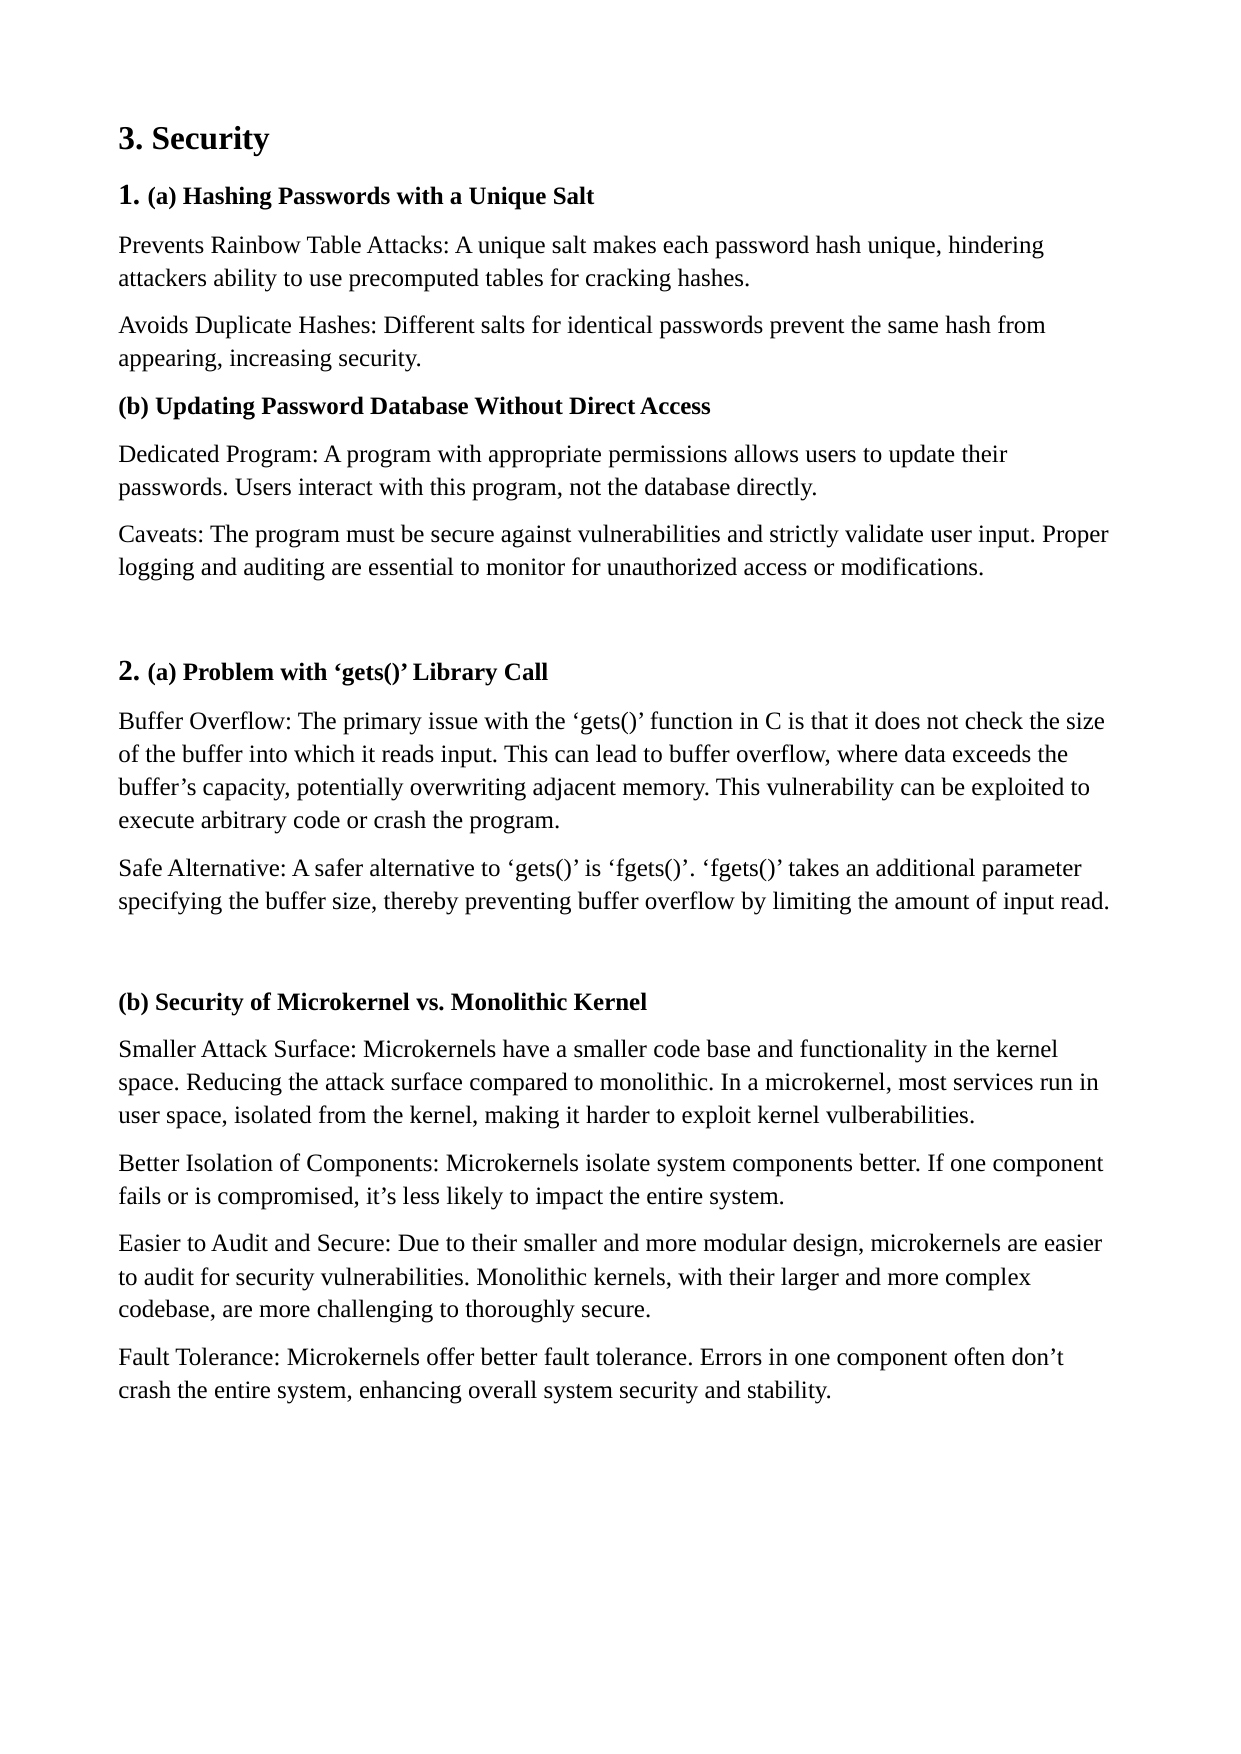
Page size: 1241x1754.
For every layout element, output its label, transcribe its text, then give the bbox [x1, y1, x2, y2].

text Better Isolation of Components: Microkernels isolate system components better. If one component fails or is compromised, it’s less likely to impact the entire system. [118, 1148, 1122, 1210]
text Avoids Duplicate Hashes: Different salts for identical passwords prevent the same hash from appearing, increasing security. [118, 311, 1122, 372]
text Safe Alternative: A safer alternative to ‘gets()’ is ‘fgets()’. ‘fgets()’ takes an additional parameter specifying the buffer size, thereby preventing buffer overflow by limiting the amount of input read. [118, 853, 1122, 915]
text Buffer Overflow: The primary issue with the ‘gets()’ function in C is that it does not check the size of the buffer into which it reads input. This can lead to buffer overflow, where data exceeds the buffer’s capacity, potentially overwriting adjacent memory. This vulnerability can be exploited to execute arbitrary code or crash the program. [118, 706, 1122, 834]
text (b) Security of Microkernel vs. Monolithic Kernel [118, 987, 1122, 1015]
text Dedicated Program: A program with appropriate permissions allows users to update their passwords. Users interact with this program, not the database directly. [118, 439, 1122, 501]
text 1. (a) Hashing Passwords with a Unique Salt [118, 177, 1122, 210]
text 2. (a) Problem with ‘gets()’ Library Call [118, 653, 1122, 687]
text Easier to Audit and Secure: Due to their smaller and more modular design, microkernels are easier to audit for security vulnerabilities. Monolithic kernels, with their larger and more complex codebase, are more challenging to thoroughly secure. [118, 1228, 1122, 1323]
text 3. Security [118, 118, 1122, 156]
text Fault Tolerance: Microkernels offer better fault tolerance. Errors in one component often don’t crash the entire system, enhancing overall system security and stability. [118, 1342, 1122, 1404]
text Prevents Rainbow Table Attacks: A unique salt makes each password hash unique, hindering attackers ability to use precomputed tables for cracking hashes. [118, 230, 1122, 292]
text (b) Updating Password Database Without Direct Access [118, 391, 1122, 420]
text Smaller Attack Surface: Microkernels have a smaller code base and functionality in the kernel space. Reducing the attack surface compared to monolithic. In a microkernel, most services run in user space, isolated from the kernel, making it harder to exploit kernel vulberabilities. [118, 1034, 1122, 1129]
text Caveats: The program must be secure against vulnerabilities and strictly validate user input. Proper logging and auditing are essential to monitor for unauthorized access or modifications. [118, 519, 1122, 581]
